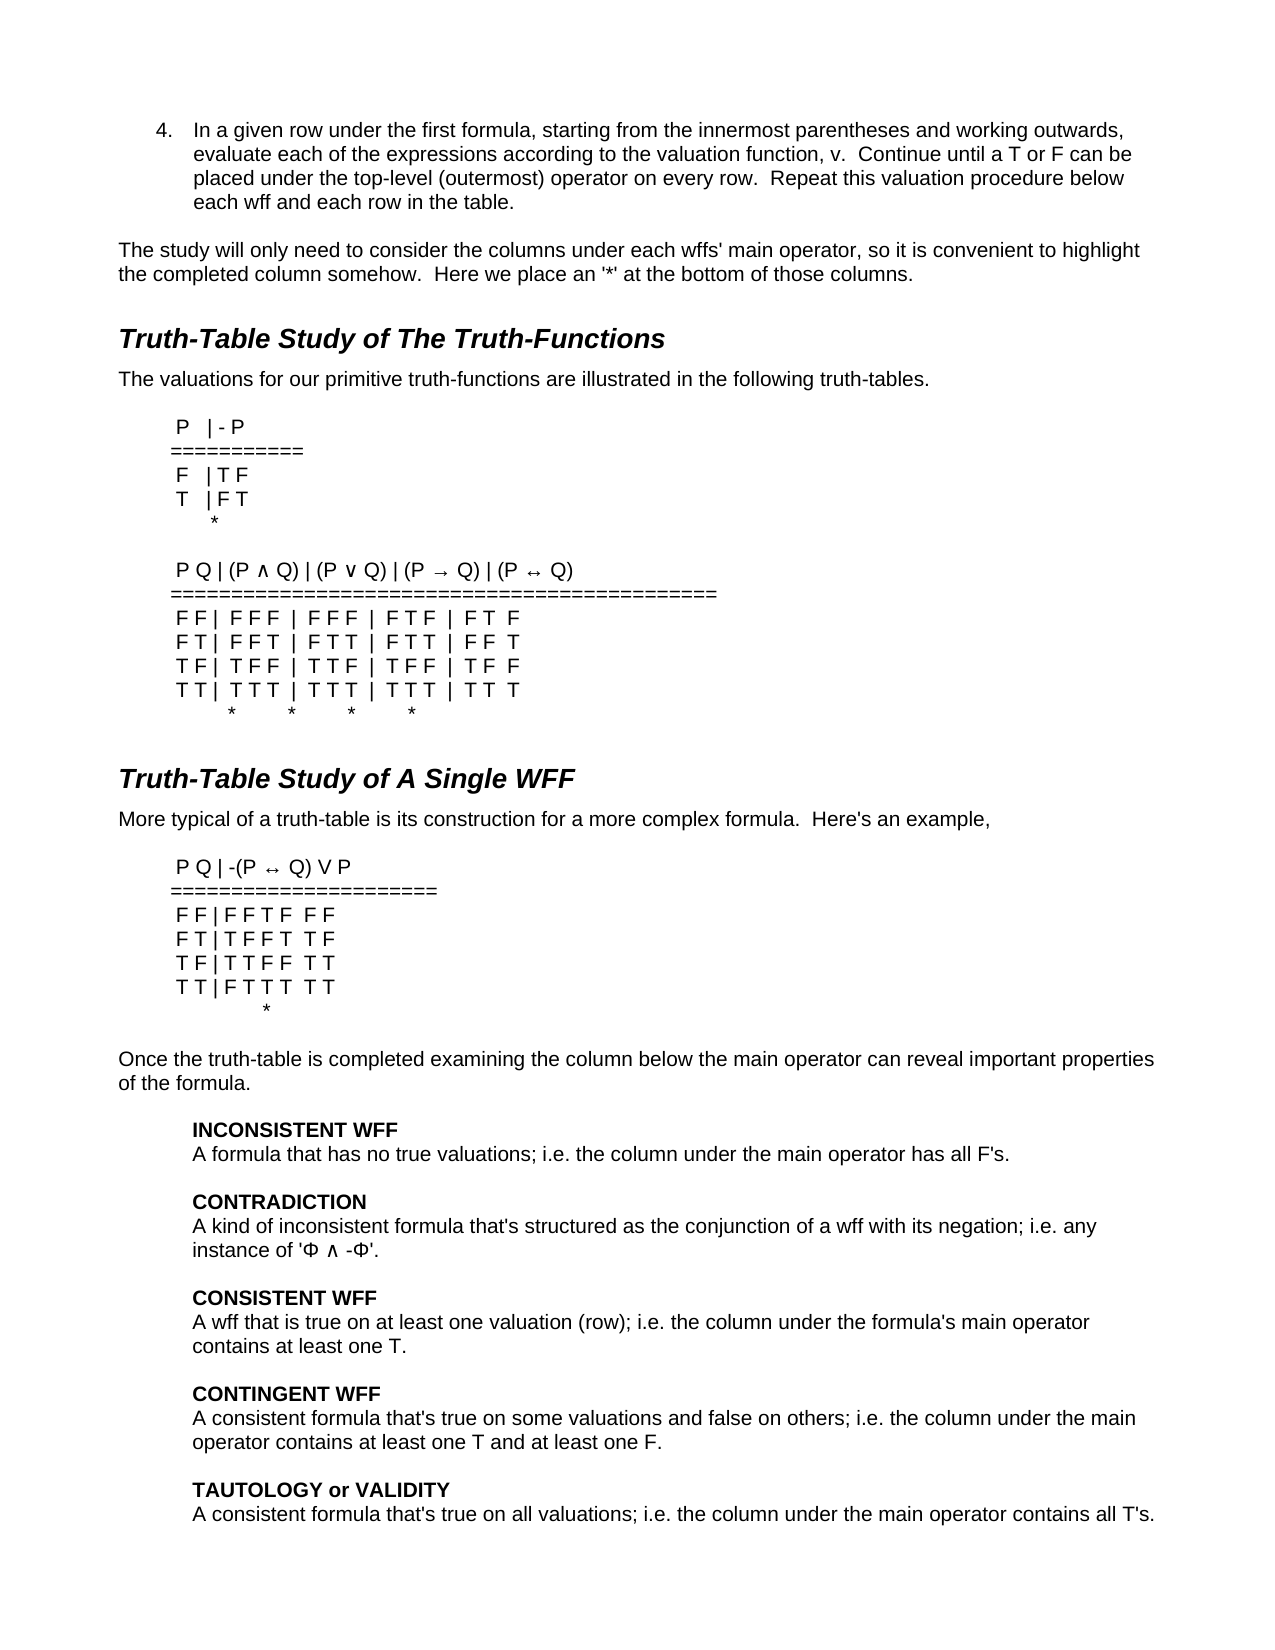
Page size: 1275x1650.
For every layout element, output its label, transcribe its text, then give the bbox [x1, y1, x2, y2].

text * * * * [118, 702, 1157, 726]
text T T | F T T T T T [118, 974, 1157, 998]
text F F | F F F | F F F | F T F | F T F [118, 606, 1157, 630]
text =========== [118, 438, 1157, 462]
text T T | T T T | T T T | T T T | T T T [118, 678, 1157, 702]
text T F | T F F | T T F | T F F | T F F [118, 654, 1157, 678]
text T F | T T F F T T [118, 951, 1157, 974]
list In a given row under the first formula, starting from the innermost parentheses and working outwards, evaluate each of the expressions according to the valuation function, v. Continue until a T or F can be placed under the top-level (outermost) operator on every row. Repeat this valuation procedure below each wff and each row in the table. [156, 118, 1157, 214]
text Once the truth-table is completed examining the column below the main operator can reveal important properties of the formula. [118, 1046, 1157, 1094]
text P Q | (P ∧ Q) | (P ∨ Q) | (P → Q) | (P ↔ Q) [118, 558, 1157, 582]
text ====================== [118, 879, 1157, 903]
text CONTRADICTION [192, 1190, 1157, 1214]
text * [118, 510, 1157, 534]
text INCONSISTENT WFF [192, 1118, 1157, 1142]
text TAUTOLOGY or VALIDITY [192, 1478, 1157, 1502]
text P | - P [118, 414, 1157, 438]
text A formula that has no true valuations; i.e. the column under the main operator has all F's. [192, 1142, 1157, 1166]
text CONSISTENT WFF [192, 1286, 1157, 1310]
text A kind of inconsistent formula that's structured as the conjunction of a wff with its negation; i.e. any instance of 'Φ ∧ -Φ'. [192, 1214, 1157, 1262]
text P Q | -(P ↔ Q) V P [118, 855, 1157, 879]
text F T | F F T | F T T | F T T | F F T [118, 630, 1157, 654]
text F T | T F F T T F [118, 927, 1157, 951]
text The study will only need to consider the columns under each wffs' main operator, so it is convenient to highlight the completed column somehow. Here we place an '*' at the bottom of those columns. [118, 238, 1157, 286]
subtitle Truth-Table Study of A Single WFF [118, 762, 1157, 794]
text CONTINGENT WFF [192, 1382, 1157, 1406]
text ============================================= [118, 582, 1157, 606]
text The valuations for our primitive truth-functions are illustrated in the following truth-tables. [118, 367, 1157, 391]
text F F | F F T F F F [118, 903, 1157, 927]
text A consistent formula that's true on all valuations; i.e. the column under the main operator contains all T's. [192, 1502, 1157, 1526]
text A wff that is true on at least one valuation (row); i.e. the column under the formula's main operator contains at least one T. [192, 1310, 1157, 1358]
text F | T F [118, 462, 1157, 486]
subtitle Truth-Table Study of The Truth-Functions [118, 322, 1157, 354]
text A consistent formula that's true on some valuations and false on others; i.e. the column under the main operator contains at least one T and at least one F. [192, 1406, 1157, 1454]
text T | F T [118, 486, 1157, 510]
text More typical of a truth-table is its construction for a more complex formula. Here's an example, [118, 807, 1157, 831]
text * [118, 998, 1157, 1022]
